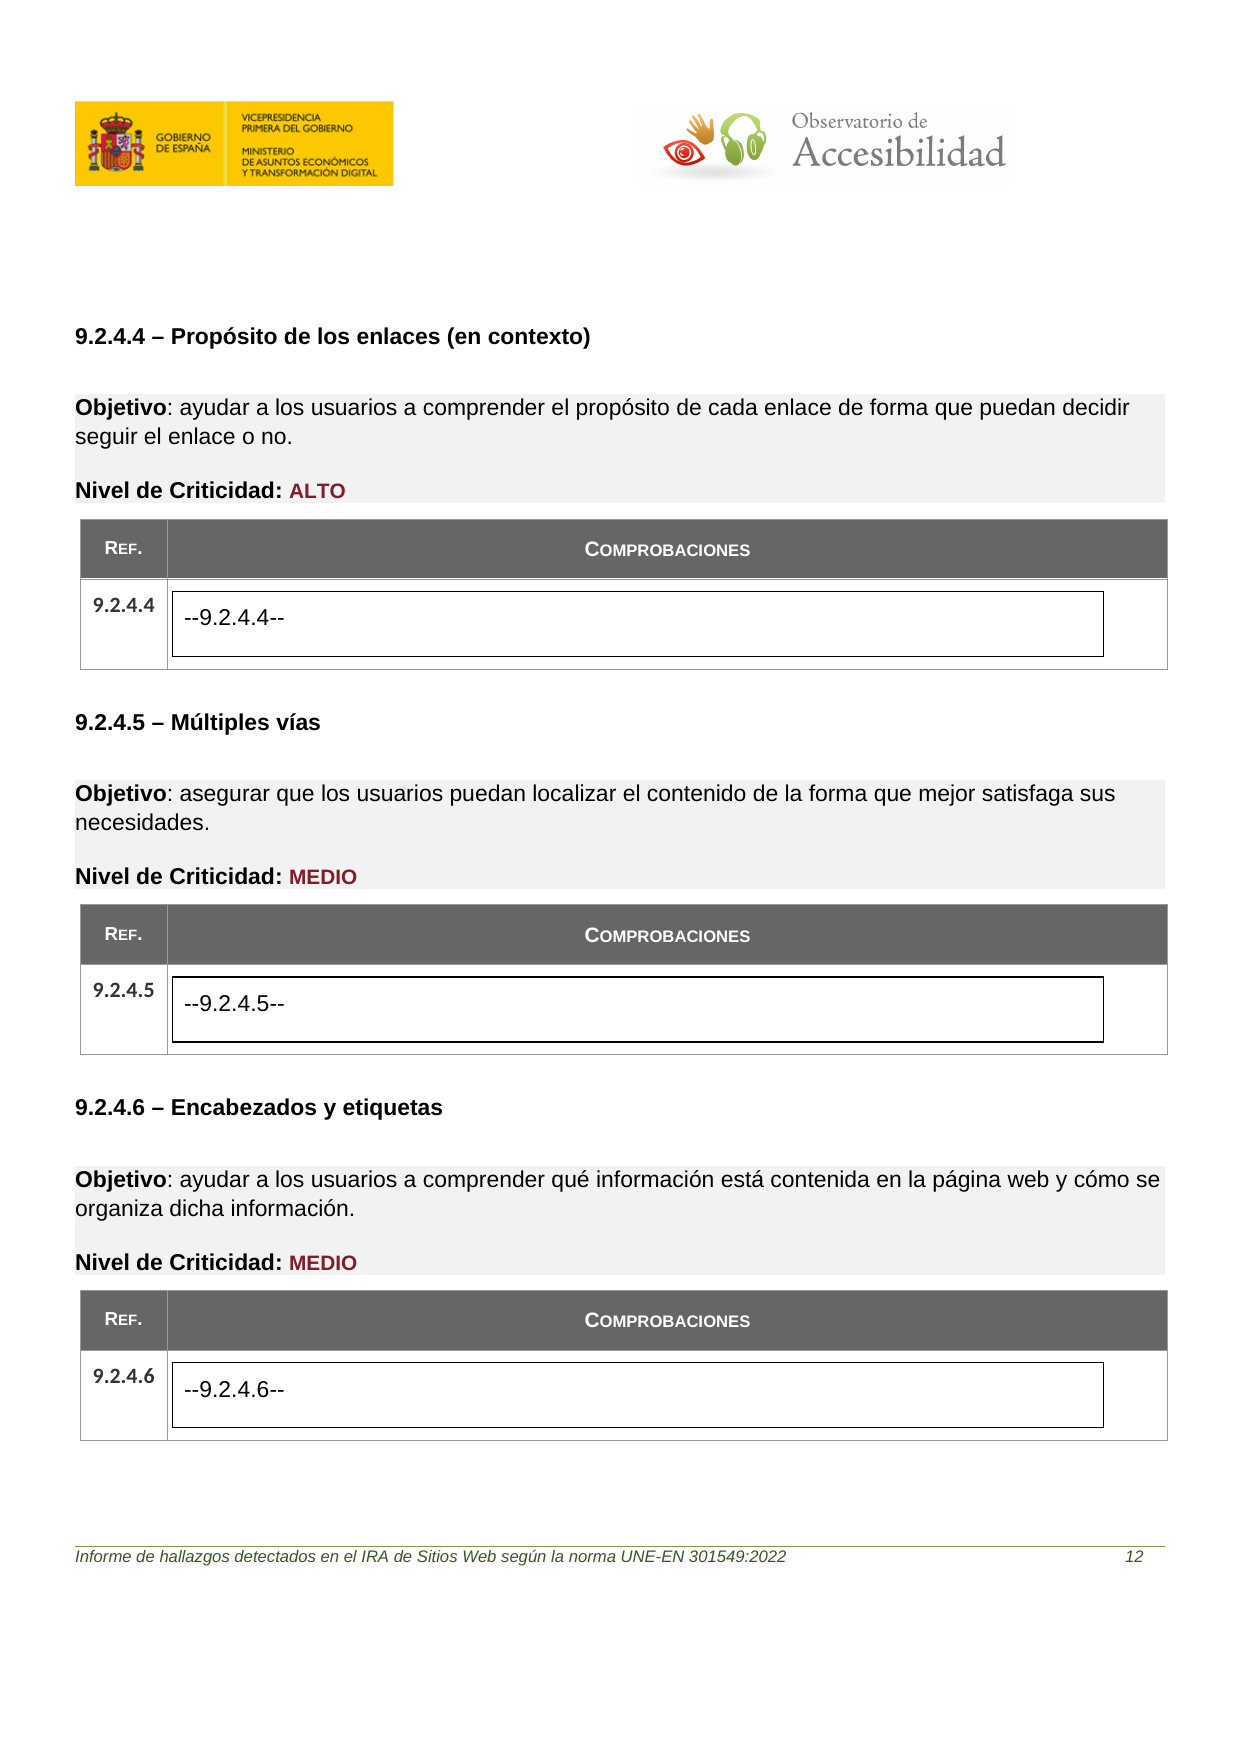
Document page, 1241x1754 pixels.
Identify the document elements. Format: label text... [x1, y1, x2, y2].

table_header Comprobaciones [168, 1291, 1167, 1350]
text Objetivo: ayudar a los usuarios a comprender qué información está contenida en la página web y cómo se organiza dicha información. [75, 1166, 1165, 1221]
text 9.2.4.6 – Encabezados y etiquetas [60, 1080, 1121, 1135]
text Nivel de Criticidad: ALTO [75, 477, 1165, 503]
text Objetivo: asegurar que los usuarios puedan localizar el contenido de la forma que mejor satisfaga sus necesidades. [75, 780, 1165, 835]
table_header --9.2.4.6-- [173, 1363, 1103, 1427]
table_cell [168, 965, 1167, 1054]
table_cell [168, 1351, 1167, 1440]
text 9.2.4.5 – Múltiples vías [60, 694, 1121, 750]
table_header Ref. [81, 1291, 167, 1350]
text Nivel de Criticidad: MEDIO [75, 863, 1165, 889]
table_header Comprobaciones [168, 520, 1167, 578]
table_header Ref. [81, 520, 167, 578]
text Objetivo: ayudar a los usuarios a comprender el propósito de cada enlace de forma que puedan decidir seguir el enlace o no. [75, 394, 1165, 449]
table_header Ref. [81, 905, 167, 964]
table_cell 9.2.4.4 [81, 580, 167, 669]
table_cell [168, 580, 1167, 669]
table_header --9.2.4.4-- [173, 592, 1103, 656]
table_header --9.2.4.5-- [173, 978, 1103, 1041]
text 9.2.4.4 – Propósito de los enlaces (en contexto) [60, 308, 1121, 364]
picture [75, 101, 394, 186]
text Nivel de Criticidad: MEDIO [75, 1248, 1165, 1275]
table_header Comprobaciones [168, 905, 1167, 964]
table_cell 9.2.4.5 [81, 965, 167, 1054]
picture [637, 103, 1013, 186]
table_cell 9.2.4.6 [81, 1351, 167, 1440]
